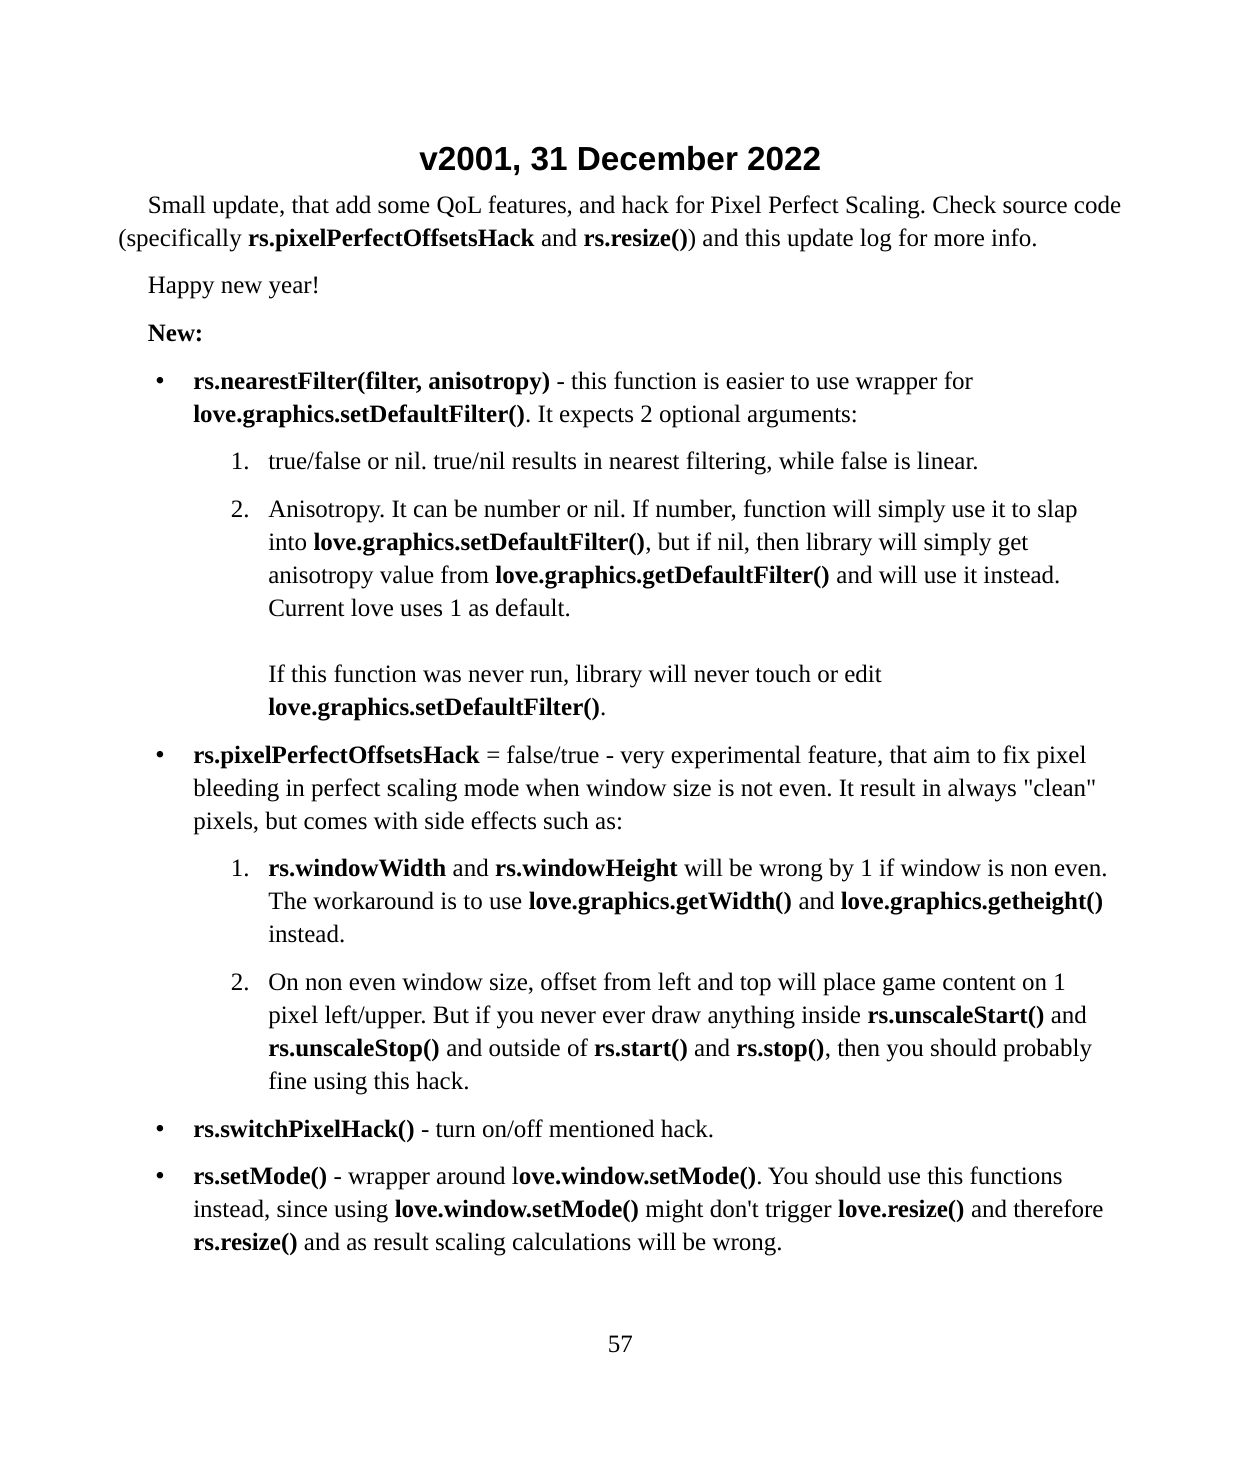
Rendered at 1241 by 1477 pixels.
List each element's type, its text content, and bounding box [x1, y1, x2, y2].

text Small update, that add some QoL features, and hack for Pixel Perfect Scaling. Check source code (specifically rs.pixelPerfectOffsetsHack and rs.resize()) and this update log for more info. [118, 190, 1122, 252]
list On non even window size, offset from left and top will place game content on 1 pixel left/upper. But if you never ever draw anything inside rs.unscaleStart() and rs.unscaleStop() and outside of rs.start() and rs.stop(), then you should probably fine using this hack. [231, 967, 1122, 1095]
subtitle v2001, 31 December 2022 [118, 139, 1122, 177]
list rs.windowWidth and rs.windowHeight will be wrong by 1 if window is non even. The workaround is to use love.graphics.getWidth() and love.graphics.getheight() instead. [231, 853, 1122, 948]
list rs.switchPixelHack() - turn on/off mentioned hack. [156, 1114, 1122, 1142]
list rs.setMode() - wrapper around love.window.setMode(). You should use this functions instead, since using love.window.setMode() might don't trigger love.resize() and therefore rs.resize() and as result scaling calculations will be wrong. [156, 1161, 1122, 1256]
text New: [118, 318, 1122, 347]
list rs.nearestFilter(filter, anisotropy) - this function is easier to use wrapper for love.graphics.setDefaultFilter(). It expects 2 optional arguments: [156, 366, 1122, 427]
text Happy new year! [118, 271, 1122, 299]
list Anisotropy. It can be number or nil. If number, function will simply use it to slap into love.graphics.setDefaultFilter(), but if nil, then library will simply get anisotropy value from love.graphics.getDefaultFilter() and will use it instead. Current love uses 1 as default. If this function was never run, library will never touch or edit love.graphics.setDefaultFilter(). [231, 494, 1122, 721]
list rs.pixelPerfectOffsetsHack = false/true - very experimental feature, that aim to fix pixel bleeding in perfect scaling mode when window size is not even. It result in always "clean" pixels, but comes with side effects such as: [156, 740, 1122, 834]
list true/false or nil. true/nil results in nearest filtering, while false is linear. [231, 446, 1122, 475]
